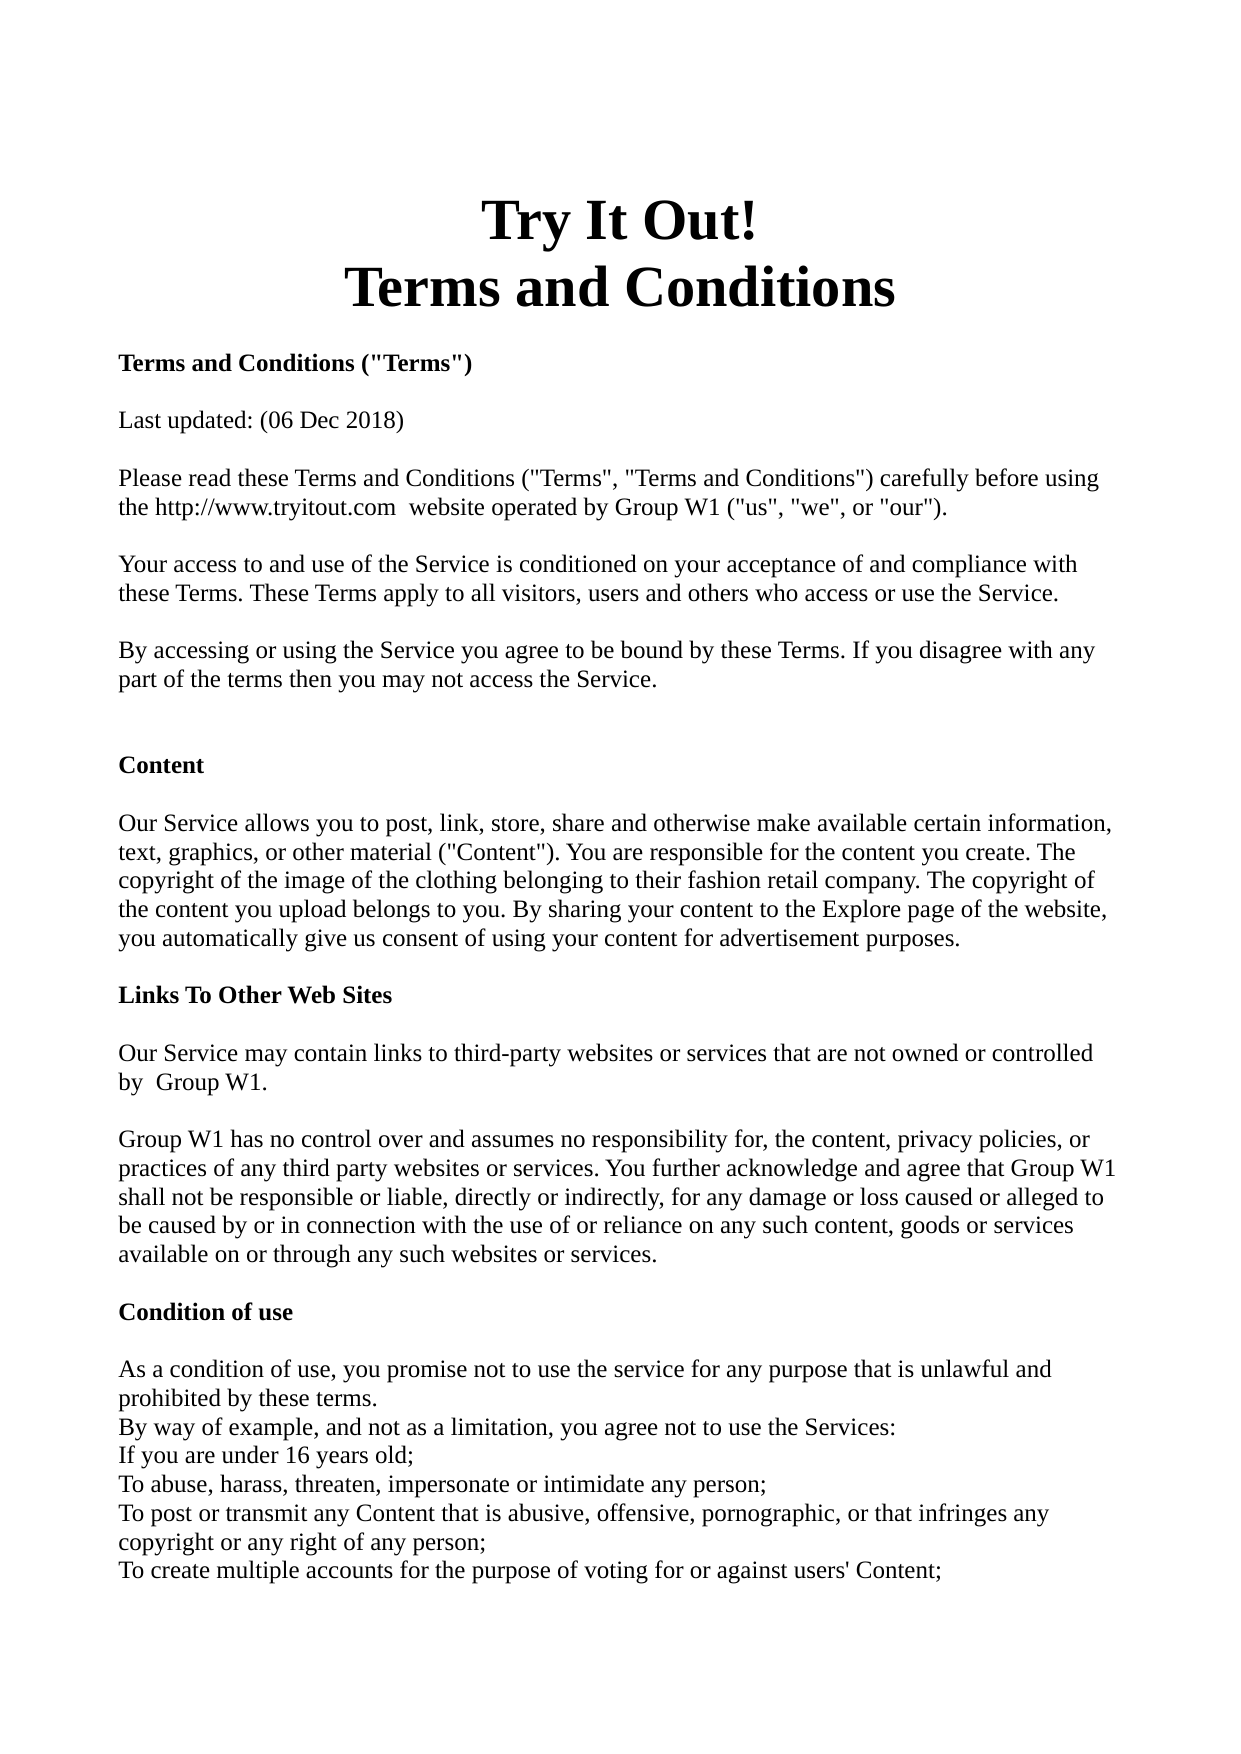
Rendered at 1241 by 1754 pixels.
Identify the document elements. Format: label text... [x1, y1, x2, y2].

text Content [118, 751, 1122, 779]
text By accessing or using the Service you agree to be bound by these Terms. If you disagree with any part of the terms then you may not access the Service. [118, 636, 1122, 693]
text Terms and Conditions [118, 252, 1122, 319]
text To post or transmit any Content that is abusive, offensive, pornographic, or that infringes any copyright or any right of any person; [118, 1498, 1122, 1556]
text As a condition of use, you promise not to use the service for any purpose that is unlawful and prohibited by these terms. [118, 1354, 1122, 1412]
text Try It Out! [118, 185, 1122, 252]
text Please read these Terms and Conditions ("Terms", "Terms and Conditions") carefully before using the http://www.tryitout.com website operated by Group W1 ("us", "we", or "our"). [118, 463, 1122, 521]
text To create multiple accounts for the purpose of voting for or against users' Content; [118, 1556, 1122, 1584]
text Our Service may contain links to third-party websites or services that are not owned or controlled by Group W1. [118, 1038, 1122, 1096]
text Group W1 has no control over and assumes no responsibility for, the content, privacy policies, or practices of any third party websites or services. You further acknowledge and agree that Group W1 shall not be responsible or liable, directly or indirectly, for any damage or loss caused or alleged to be caused by or in connection with the use of or reliance on any such content, goods or services available on or through any such websites or services. [118, 1124, 1122, 1268]
text Links To Other Web Sites [118, 981, 1122, 1009]
text Last updated: (06 Dec 2018) [118, 406, 1122, 434]
text If you are under 16 years old; [118, 1441, 1122, 1469]
text Your access to and use of the Service is conditioned on your acceptance of and compliance with these Terms. These Terms apply to all visitors, users and others who access or use the Service. [118, 549, 1122, 607]
text By way of example, and not as a limitation, you agree not to use the Services: [118, 1412, 1122, 1441]
text Terms and Conditions ("Terms") [118, 348, 1122, 377]
text Our Service allows you to post, link, store, share and otherwise make available certain information, text, graphics, or other material ("Content"). You are responsible for the content you create. The copyright of the image of the clothing belonging to their fashion retail company. The copyright of the content you upload belongs to you. By sharing your content to the Explore page of the website, you automatically give us consent of using your content for advertisement purposes. [118, 808, 1122, 952]
text Condition of use [118, 1297, 1122, 1326]
text To abuse, harass, threaten, impersonate or intimidate any person; [118, 1469, 1122, 1498]
